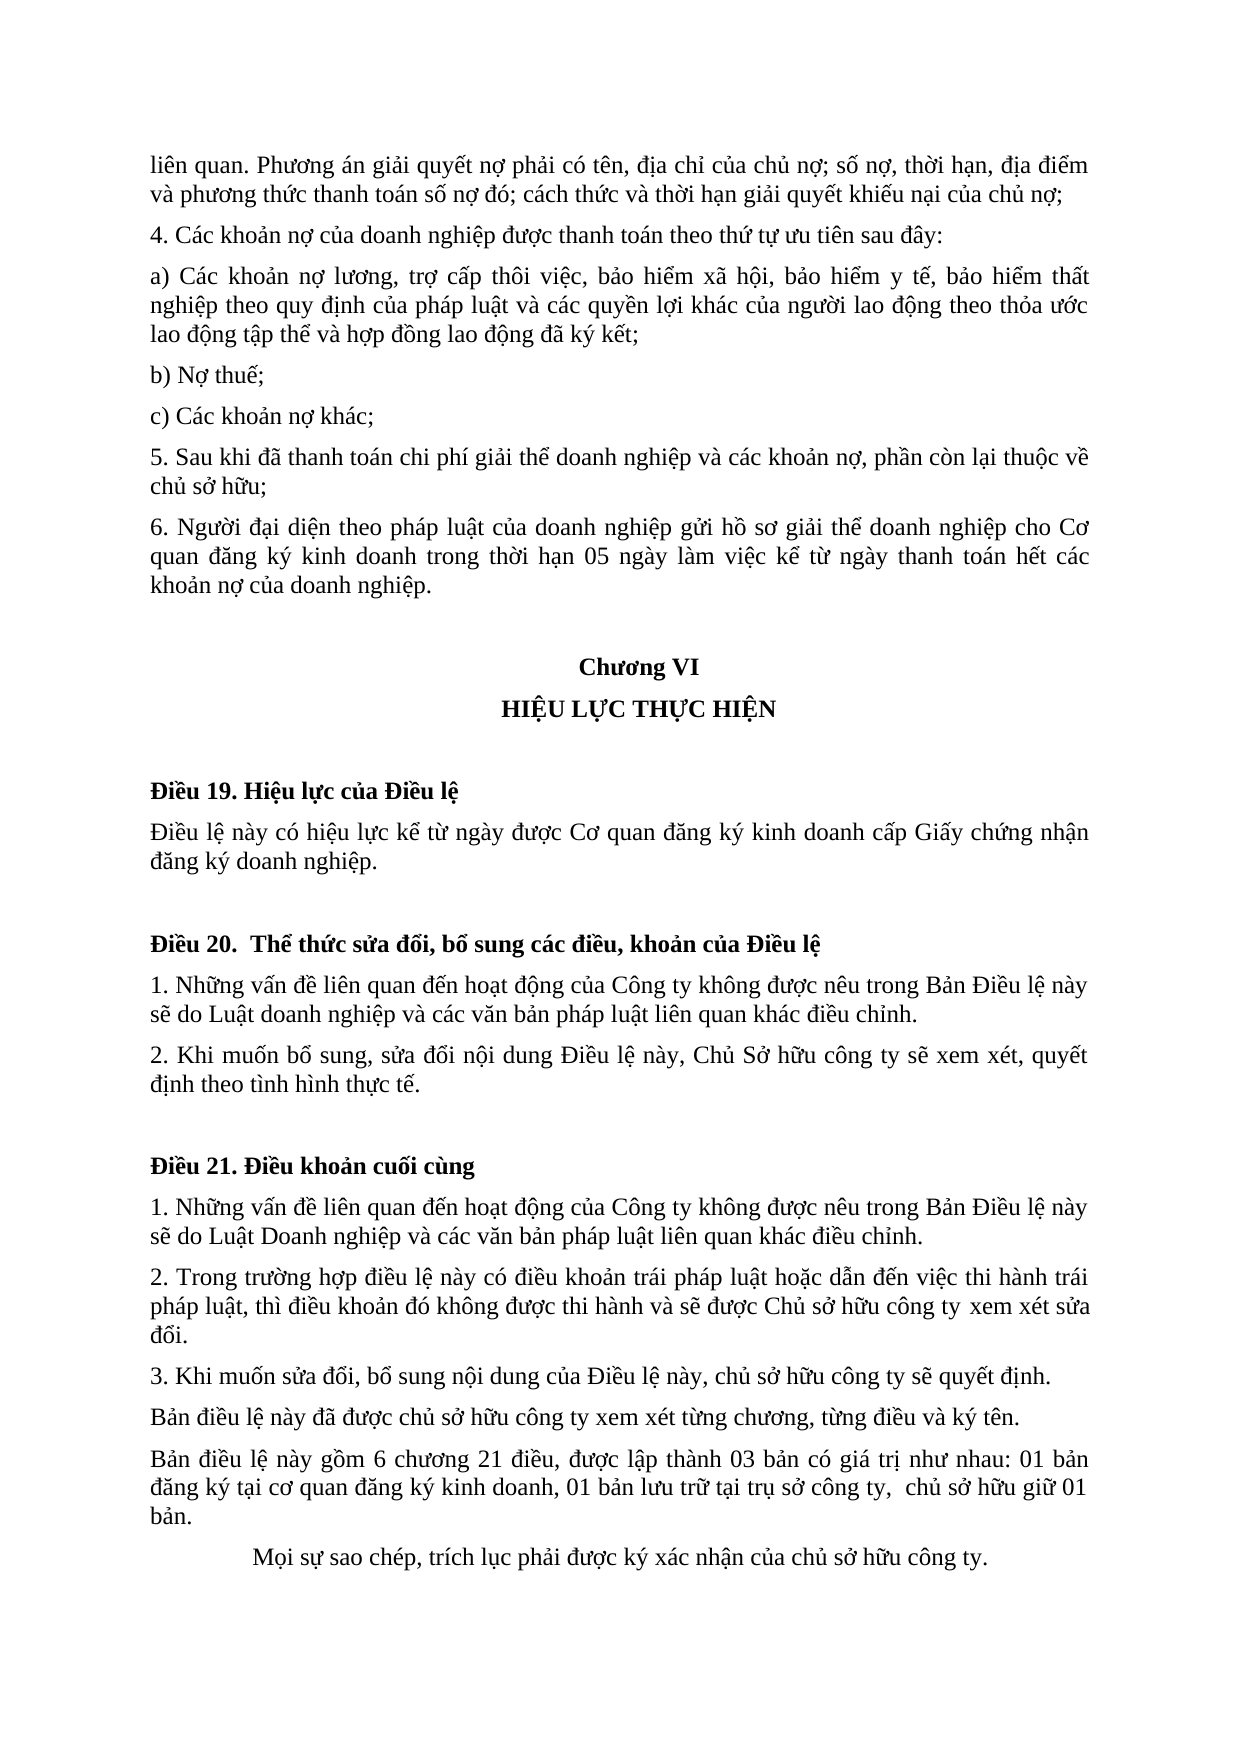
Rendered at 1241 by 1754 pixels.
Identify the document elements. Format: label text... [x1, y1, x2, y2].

text 2. Khi muốn bổ sung, sửa đổi nội dung Điều lệ này, Chủ Sở hữu công ty sẽ xem xét, quyết định theo tình hình thực tế. [150, 1040, 1090, 1097]
text b) Nợ thuế; [150, 360, 1090, 389]
subtitle Điều 20. Thể thức sửa đổi, bổ sung các điều, khoản của Điều lệ [150, 929, 1090, 957]
subtitle Chương VI [150, 652, 1090, 681]
text 1. Những vấn đề liên quan đến hoạt động của Công ty không được nêu trong Bản Điều lệ này sẽ do Luật doanh nghiệp và các văn bản pháp luật liên quan khác điều chỉnh. [150, 970, 1090, 1027]
text Điều lệ này có hiệu lực kể từ ngày được Cơ quan đăng ký kinh doanh cấp Giấy chứng nhận đăng ký doanh nghiệp. [150, 817, 1090, 875]
text 5. Sau khi đã thanh toán chi phí giải thể doanh nghiệp và các khoản nợ, phần còn lại thuộc về chủ sở hữu; [150, 442, 1090, 500]
subtitle Điều 19. Hiệu lực của Điều lệ [150, 776, 1090, 805]
text liên quan. Phương án giải quyết nợ phải có tên, địa chỉ của chủ nợ; số nợ, thời hạn, địa điểm và phương thức thanh toán số nợ đó; cách thức và thời hạn giải quyết khiếu nại của chủ nợ; [150, 150, 1090, 207]
text c) Các khoản nợ khác; [150, 401, 1090, 430]
text Mọi sự sao chép, trích lục phải được ký xác nhận của chủ sở hữu công ty. [150, 1542, 1090, 1571]
text a) Các khoản nợ lương, trợ cấp thôi việc, bảo hiểm xã hội, bảo hiểm y tế, bảo hiểm thất nghiệp theo quy định của pháp luật và các quyền lợi khác của người lao động theo thỏa ước lao động tập thể và hợp đồng lao động đã ký kết; [150, 261, 1090, 347]
subtitle Điều 21. Điều khoản cuối cùng [150, 1151, 1090, 1180]
text Bản điều lệ này gồm 6 chương 21 điều, được lập thành 03 bản có giá trị như nhau: 01 bản đăng ký tại cơ quan đăng ký kinh doanh, 01 bản lưu trữ tại trụ sở công ty, chủ sở hữu giữ 01 bản. [150, 1444, 1090, 1530]
text 3. Khi muốn sửa đổi, bổ sung nội dung của Điều lệ này, chủ sở hữu công ty sẽ quyết định. [150, 1361, 1090, 1390]
text 1. Những vấn đề liên quan đến hoạt động của Công ty không được nêu trong Bản Điều lệ này sẽ do Luật Doanh nghiệp và các văn bản pháp luật liên quan khác điều chỉnh. [150, 1192, 1090, 1250]
text 2. Trong trường hợp điều lệ này có điều khoản trái pháp luật hoặc dẫn đến việc thi hành trái pháp luật, thì điều khoản đó không được thi hành và sẽ được Chủ sở hữu công ty xem xét sửa đổi. [150, 1262, 1090, 1349]
text HIỆU LỰC THỰC HIỆN [150, 694, 1090, 722]
text 6. Người đại diện theo pháp luật của doanh nghiệp gửi hồ sơ giải thể doanh nghiệp cho Cơ quan đăng ký kinh doanh trong thời hạn 05 ngày làm việc kể từ ngày thanh toán hết các khoản nợ của doanh nghiệp. [150, 512, 1090, 599]
text Bản điều lệ này đã được chủ sở hữu công ty xem xét từng chương, từng điều và ký tên. [150, 1402, 1090, 1431]
text 4. Các khoản nợ của doanh nghiệp được thanh toán theo thứ tự ưu tiên sau đây: [150, 220, 1090, 249]
